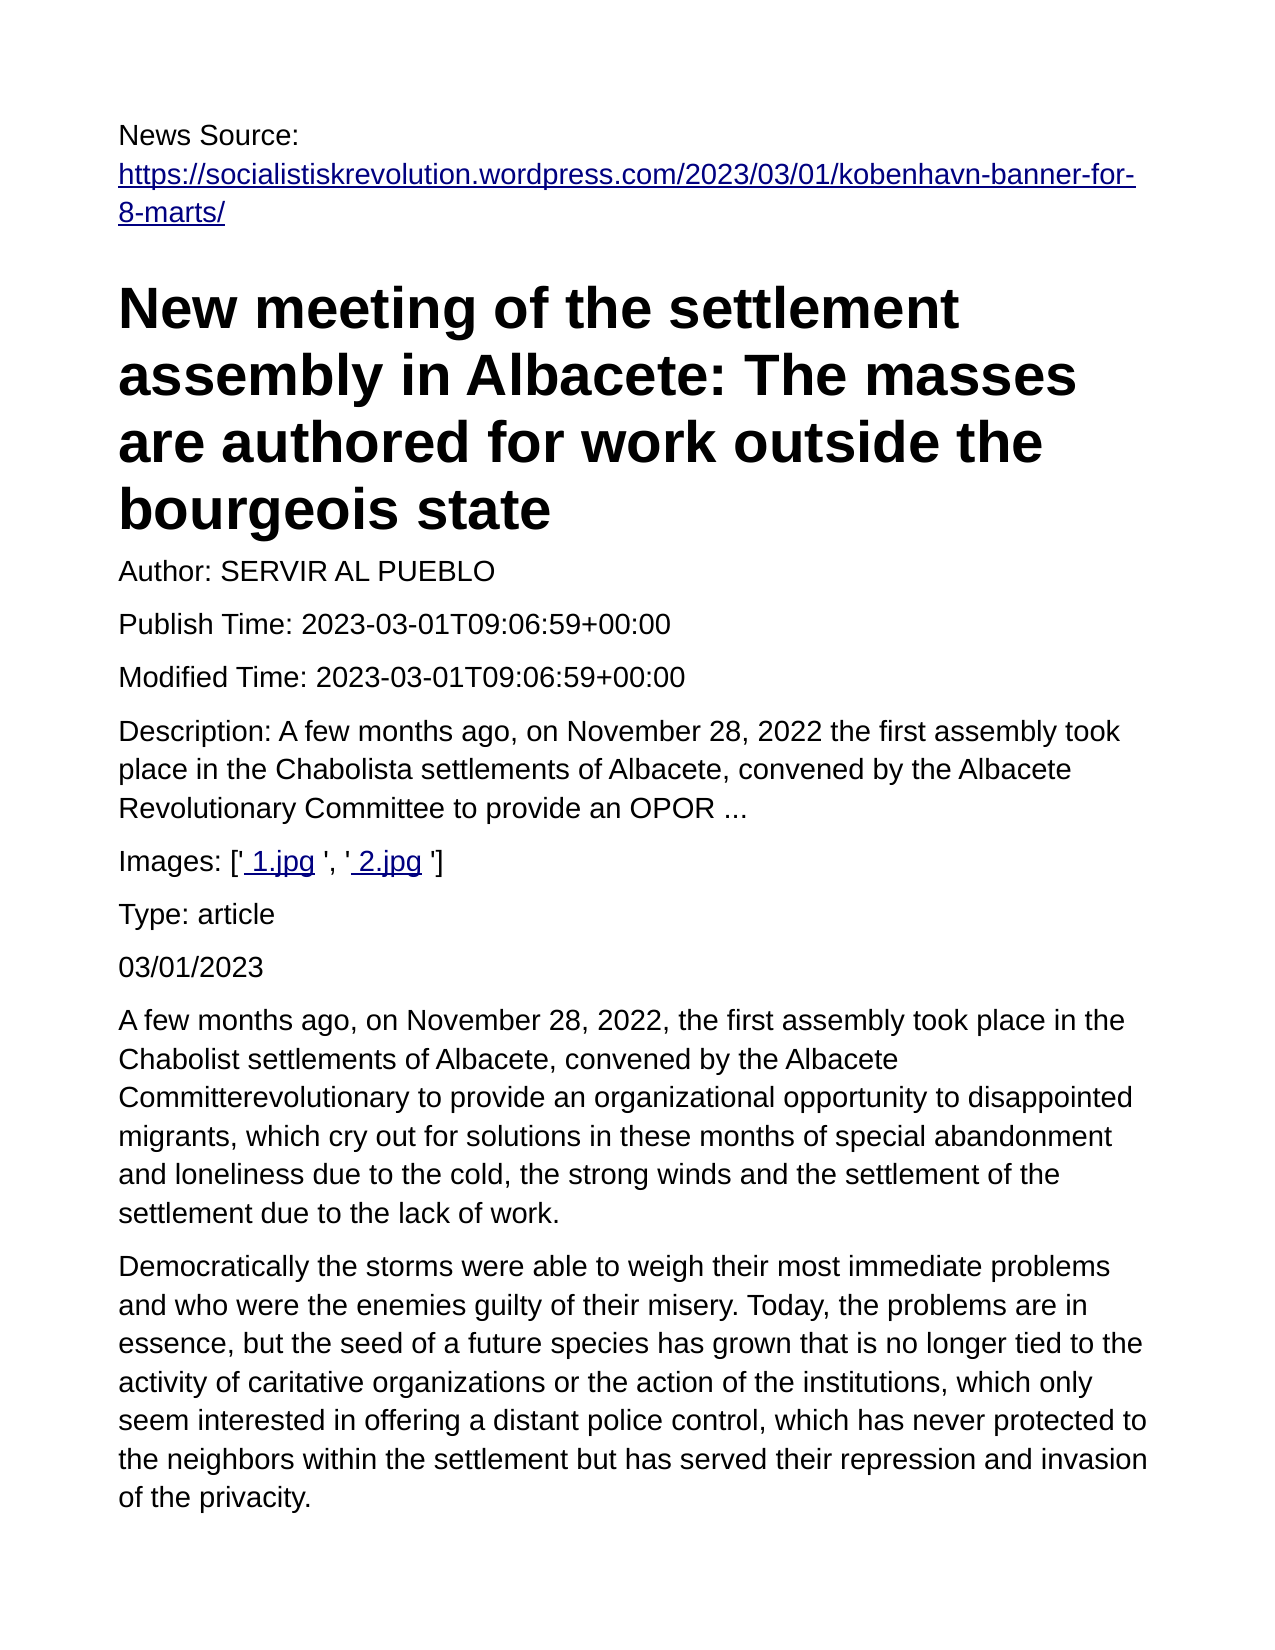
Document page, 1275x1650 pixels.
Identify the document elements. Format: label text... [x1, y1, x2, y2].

text Author: SERVIR AL PUEBLO [118, 554, 1157, 588]
text Description: A few months ago, on November 28, 2022 the first assembly took place in the Chabolista settlements of Albacete, convened by the Albacete Revolutionary Committee to provide an OPOR ... [118, 713, 1157, 824]
text Images: [' 1.jpg ', ' 2.jpg '] [118, 844, 1157, 877]
text Modified Time: 2023-03-01T09:06:59+00:00 [118, 660, 1157, 694]
text News Source: https://socialistiskrevolution.wordpress.com/2023/03/01/kobenhavn-banner-for-8-marts/ [118, 118, 1157, 229]
subtitle New meeting of the settlement assembly in Albacete: The masses are authored for work outside the bourgeois state [118, 273, 1157, 542]
text Publish Time: 2023-03-01T09:06:59+00:00 [118, 607, 1157, 641]
text Type: article [118, 897, 1157, 930]
text Democratically the storms were able to weigh their most immediate problems and who were the enemies guilty of their misery. Today, the problems are in essence, but the seed of a future species has grown that is no longer tied to the activity of caritative organizations or the action of the institutions, which only seem interested in offering a distant police control, which has never protected to the neighbors within the settlement but has served their repression and invasion of the privacity. [118, 1249, 1157, 1514]
text A few months ago, on November 28, 2022, the first assembly took place in the Chabolist settlements of Albacete, convened by the Albacete Committerevolutionary to provide an organizational opportunity to disappointed migrants, which cry out for solutions in these months of special abandonment and loneliness due to the cold, the strong winds and the settlement of the settlement due to the lack of work. [118, 1003, 1157, 1229]
text 03/01/2023 [118, 950, 1157, 983]
